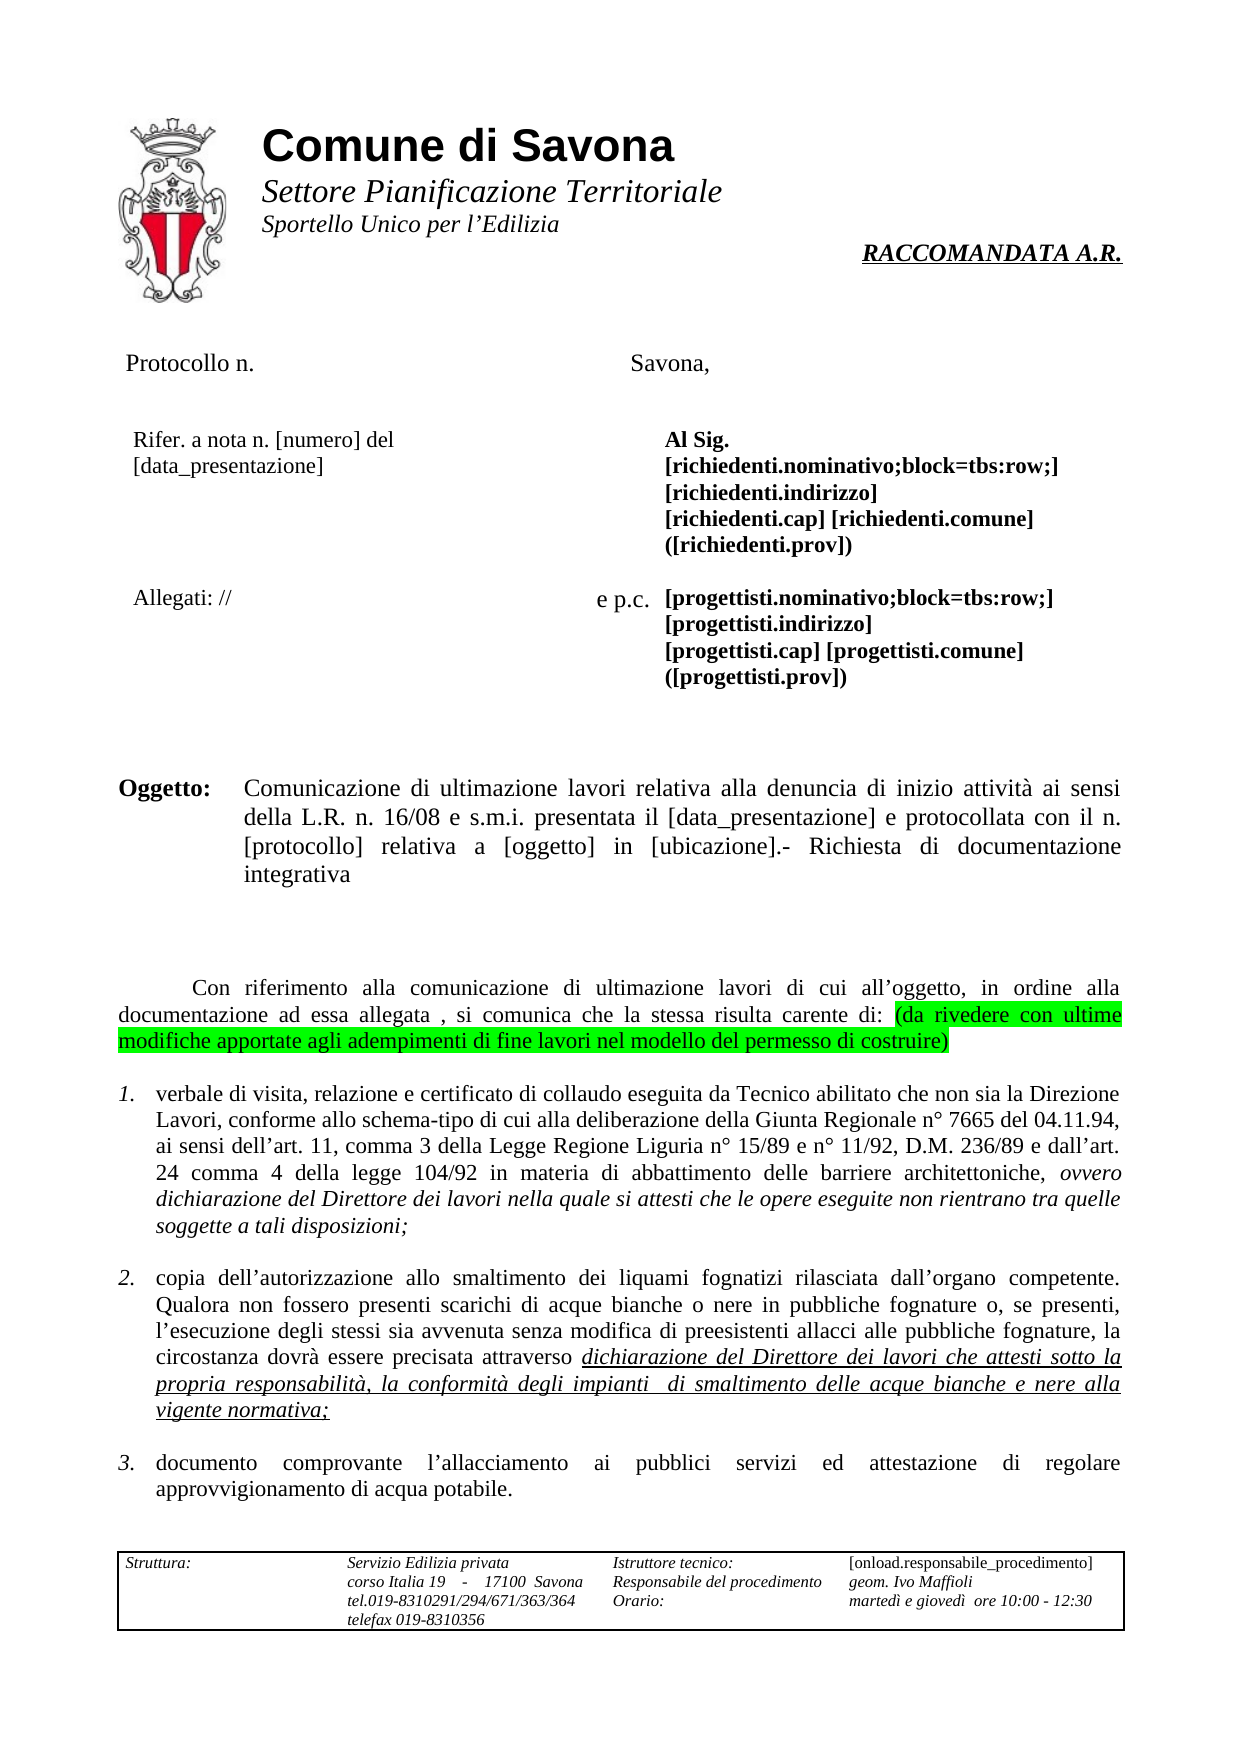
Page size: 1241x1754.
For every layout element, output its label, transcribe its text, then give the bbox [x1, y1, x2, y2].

table_cell [progettisti.nominativo;block=tbs:row;] [progettisti.indirizzo] [progettisti.cap] [progettisti.comune] ([progettisti.prov]) [657, 584, 1119, 716]
text Con riferimento alla comunicazione di ultimazione lavori di cui all’oggetto, in ordine alla documentazione ad essa allegata , si comunica che la stessa risulta carente di: (da rivedere con ultime modifiche apportate agli adempimenti di fine lavori nel modello del permesso di costruire) [118, 974, 1122, 1053]
table_header Protocollo n. [118, 348, 623, 378]
table_header Comunicazione di ultimazione lavori relativa alla denuncia di inizio attività ai sensi della L.R. n. 16/08 e s.m.i. presentata il [data_presentazione] e protocollata con il n. [protocollo] relativa a [oggetto] in [ubicazione].- Richiesta di documentazione integrativa [236, 773, 1129, 888]
table_header [485, 426, 657, 584]
table_header Savona, [623, 348, 1127, 378]
picture [118, 118, 227, 303]
list verbale di visita, relazione e certificato di collaudo eseguita da Tecnico abilitato che non sia la Direzione Lavori, conforme allo schema-tipo di cui alla deliberazione della Giunta Regionale n° 7665 del 04.11.94, ai sensi dell’art. 11, comma 3 della Legge Regione Liguria n° 15/89 e n° 11/92, D.M. 236/89 e dall’art. 24 comma 4 della legge 104/92 in materia di abbattimento delle barriere architettoniche, ovvero dichiarazione del Direttore dei lavori nella quale si attesti che le opere eseguite non rientrano tra quelle soggette a tali disposizioni; [118, 1080, 1122, 1238]
table_header Oggetto: [111, 773, 236, 888]
table_header Rifer. a nota n. [numero] del [data_presentazione] [126, 426, 484, 584]
text Settore Pianificazione Territoriale [227, 171, 1122, 209]
table_cell Allegati: // [126, 584, 484, 716]
list documento comprovante l’allacciamento ai pubblici servizi ed attestazione di regolare approvvigionamento di acqua potabile. [118, 1449, 1122, 1502]
text Sportello Unico per l’Edilizia [227, 209, 1122, 238]
text RACCOMANDATA A.R. [227, 238, 1122, 267]
text Comune di Savona [227, 118, 1122, 171]
table_cell e p.c. [485, 584, 657, 716]
table_header Al Sig. [richiedenti.nominativo;block=tbs:row;] [richiedenti.indirizzo] [richiedenti.cap] [richiedenti.comune] ([richiedenti.prov]) [657, 426, 1119, 584]
list copia dell’autorizzazione allo smaltimento dei liquami fognatizi rilasciata dall’organo competente. Qualora non fossero presenti scarichi di acque bianche o nere in pubbliche fognature o, se presenti, l’esecuzione degli stessi sia avvenuta senza modifica di preesistenti allacci alle pubbliche fognature, la circostanza dovrà essere precisata attraverso dichiarazione del Direttore dei lavori che attesti sotto la propria responsabilità, la conformità degli impianti di smaltimento delle acque bianche e nere alla vigente normativa; [118, 1264, 1122, 1422]
